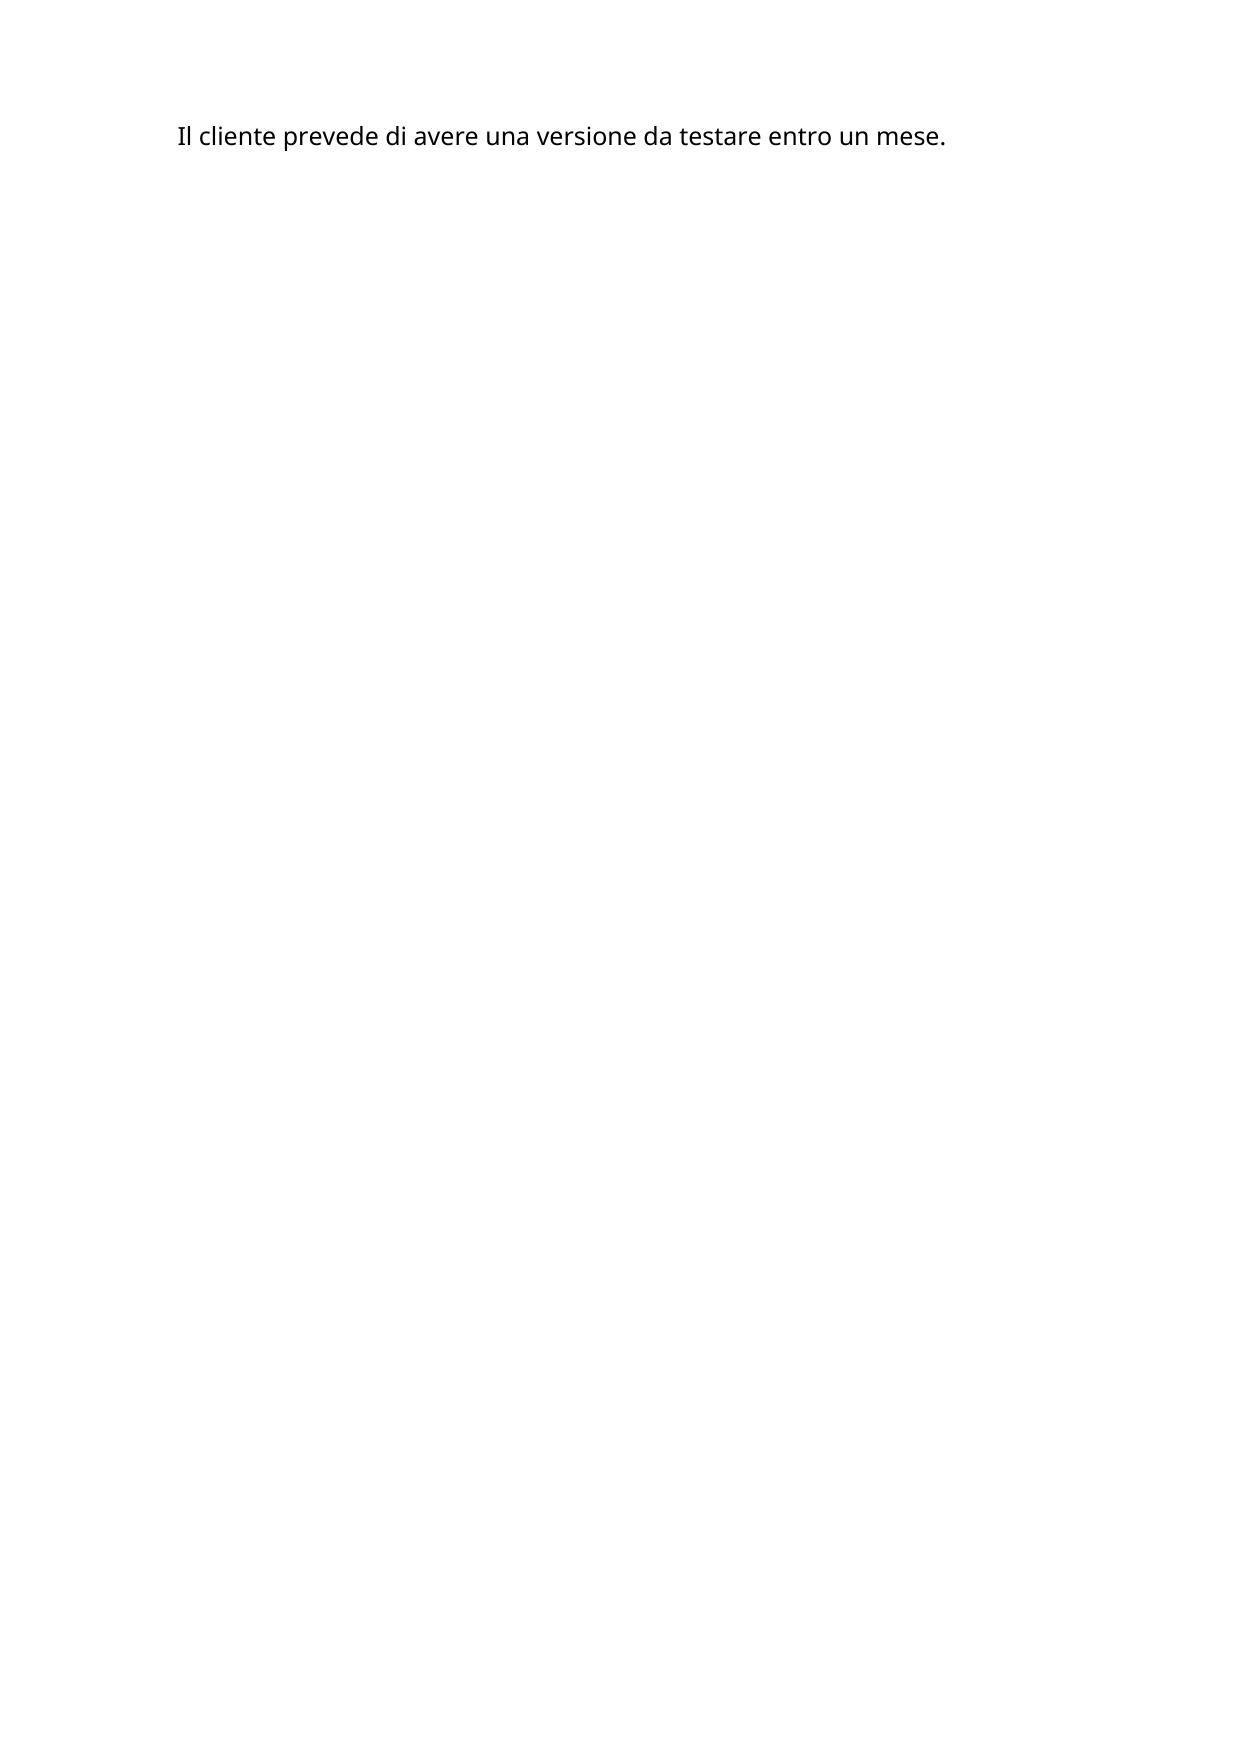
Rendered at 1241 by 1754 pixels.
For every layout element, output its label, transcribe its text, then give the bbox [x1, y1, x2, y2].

text Il cliente prevede di avere una versione da testare entro un mese. [177, 118, 1063, 152]
